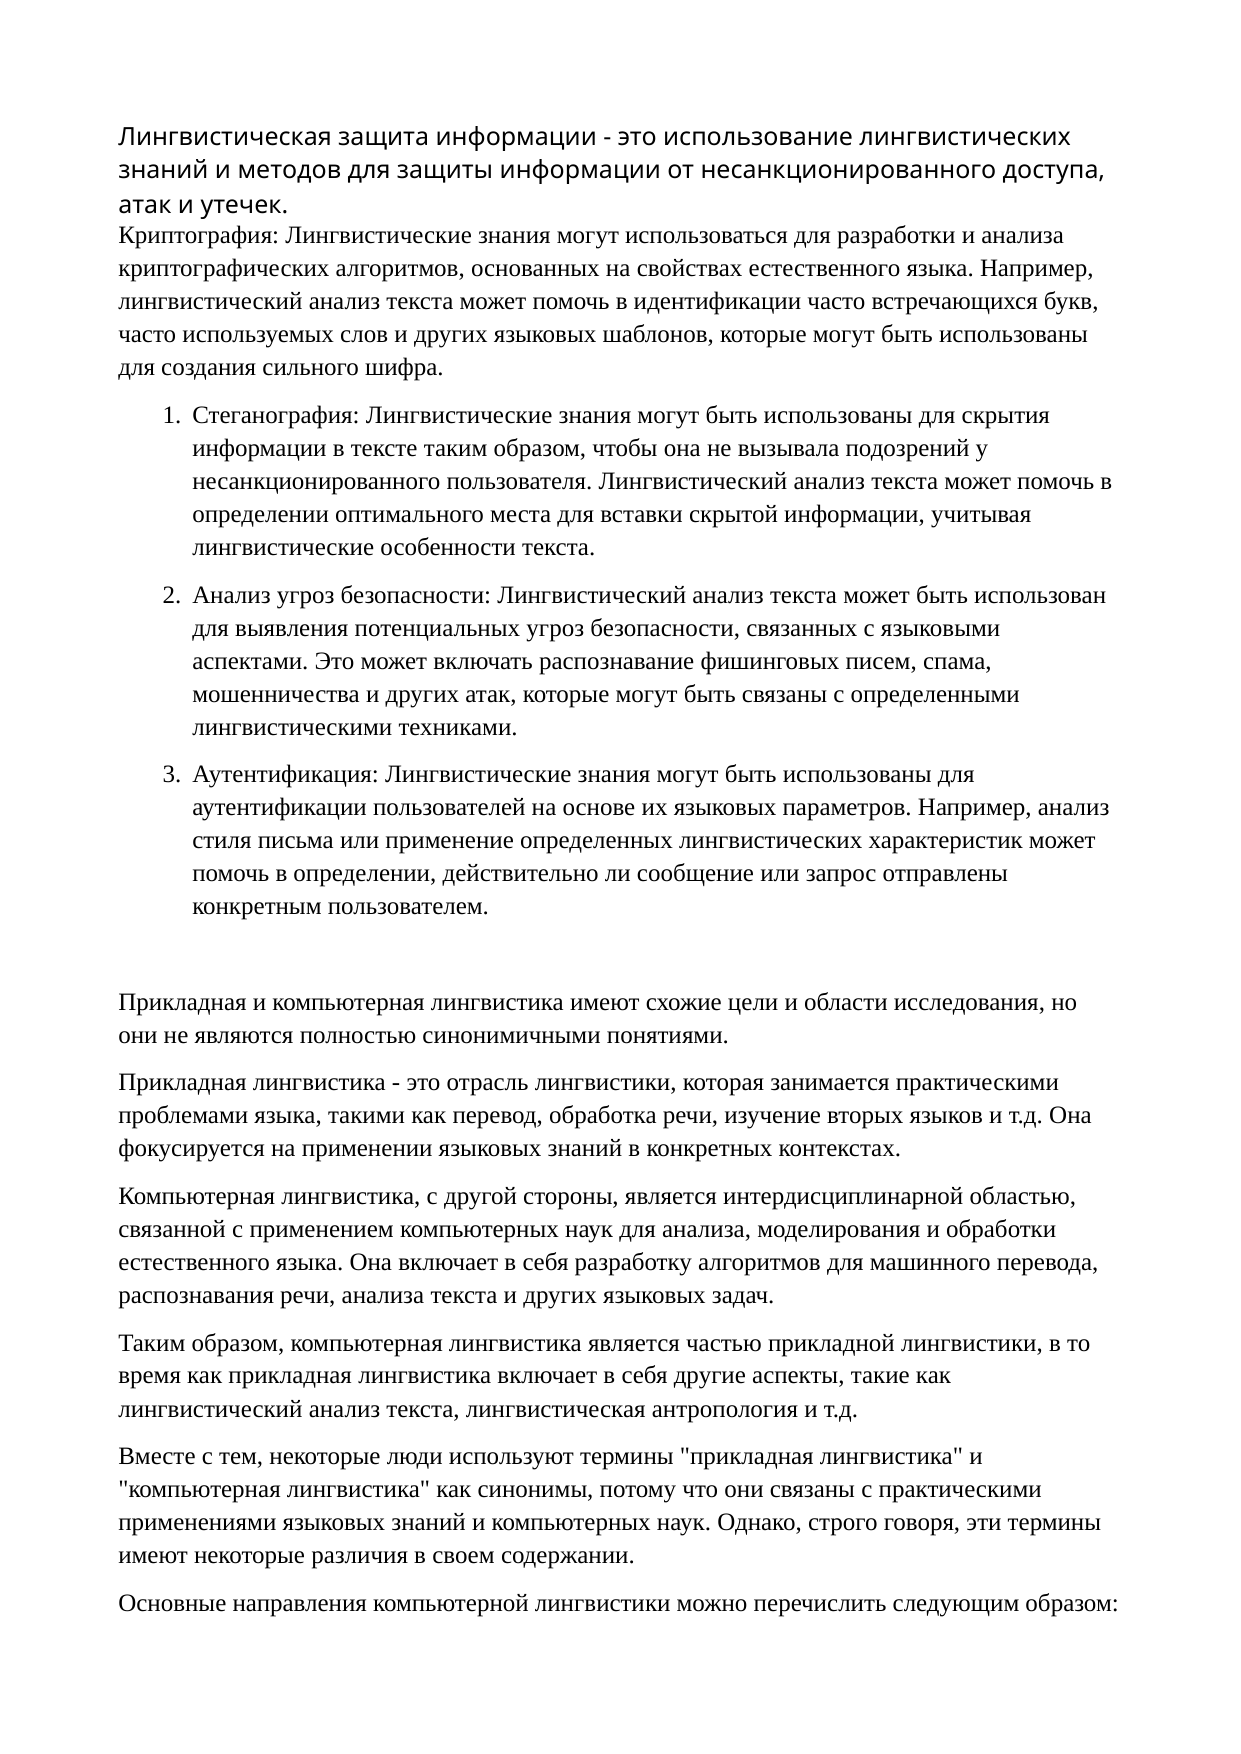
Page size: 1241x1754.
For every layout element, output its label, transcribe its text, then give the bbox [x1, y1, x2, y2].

text Вместе с тем, некоторые люди используют термины "прикладная лингвистика" и "компьютерная лингвистика" как синонимы, потому что они связаны с практическими применениями языковых знаний и компьютерных наук. Однако, строго говоря, эти термины имеют некоторые различия в своем содержании. [118, 1441, 1122, 1569]
text Компьютерная лингвистика, с другой стороны, является интердисциплинарной областью, связанной с применением компьютерных наук для анализа, моделирования и обработки естественного языка. Она включает в себя разработку алгоритмов для машинного перевода, распознавания речи, анализа текста и других языковых задач. [118, 1181, 1122, 1309]
list Стеганография: Лингвистические знания могут быть использованы для скрытия информации в тексте таким образом, чтобы она не вызывала подозрений у несанкционированного пользователя. Лингвистический анализ текста может помочь в определении оптимального места для вставки скрытой информации, учитывая лингвистические особенности текста. [162, 400, 1122, 561]
list Анализ угроз безопасности: Лингвистический анализ текста может быть использован для выявления потенциальных угроз безопасности, связанных с языковыми аспектами. Это может включать распознавание фишинговых писем, спама, мошенничества и других атак, которые могут быть связаны с определенными лингвистическими техниками. [162, 580, 1122, 741]
text Прикладная и компьютерная лингвистика имеют схожие цели и области исследования, но они не являются полностью синонимичными понятиями. [118, 987, 1122, 1048]
text Лингвистическая защита информации - это использование лингвистических знаний и методов для защиты информации от несанкционированного доступа, атак и утечек. [118, 118, 1122, 220]
list Аутентификация: Лингвистические знания могут быть использованы для аутентификации пользователей на основе их языковых параметров. Например, анализ стиля письма или применение определенных лингвистических характеристик может помочь в определении, действительно ли сообщение или запрос отправлены конкретным пользователем. [162, 759, 1122, 920]
text Криптография: Лингвистические знания могут использоваться для разработки и анализа криптографических алгоритмов, основанных на свойствах естественного языка. Например, лингвистический анализ текста может помочь в идентификации часто встречающихся букв, часто используемых слов и других языковых шаблонов, которые могут быть использованы для создания сильного шифра. [118, 220, 1122, 381]
text Таким образом, компьютерная лингвистика является частью прикладной лингвистики, в то время как прикладная лингвистика включает в себя другие аспекты, такие как лингвистический анализ текста, лингвистическая антропология и т.д. [118, 1328, 1122, 1422]
text Прикладная лингвистика - это отрасль лингвистики, которая занимается практическими проблемами языка, такими как перевод, обработка речи, изучение вторых языков и т.д. Она фокусируется на применении языковых знаний в конкретных контекстах. [118, 1067, 1122, 1162]
text Основные направления компьютерной лингвистики можно перечислить следующим образом: [118, 1588, 1122, 1617]
